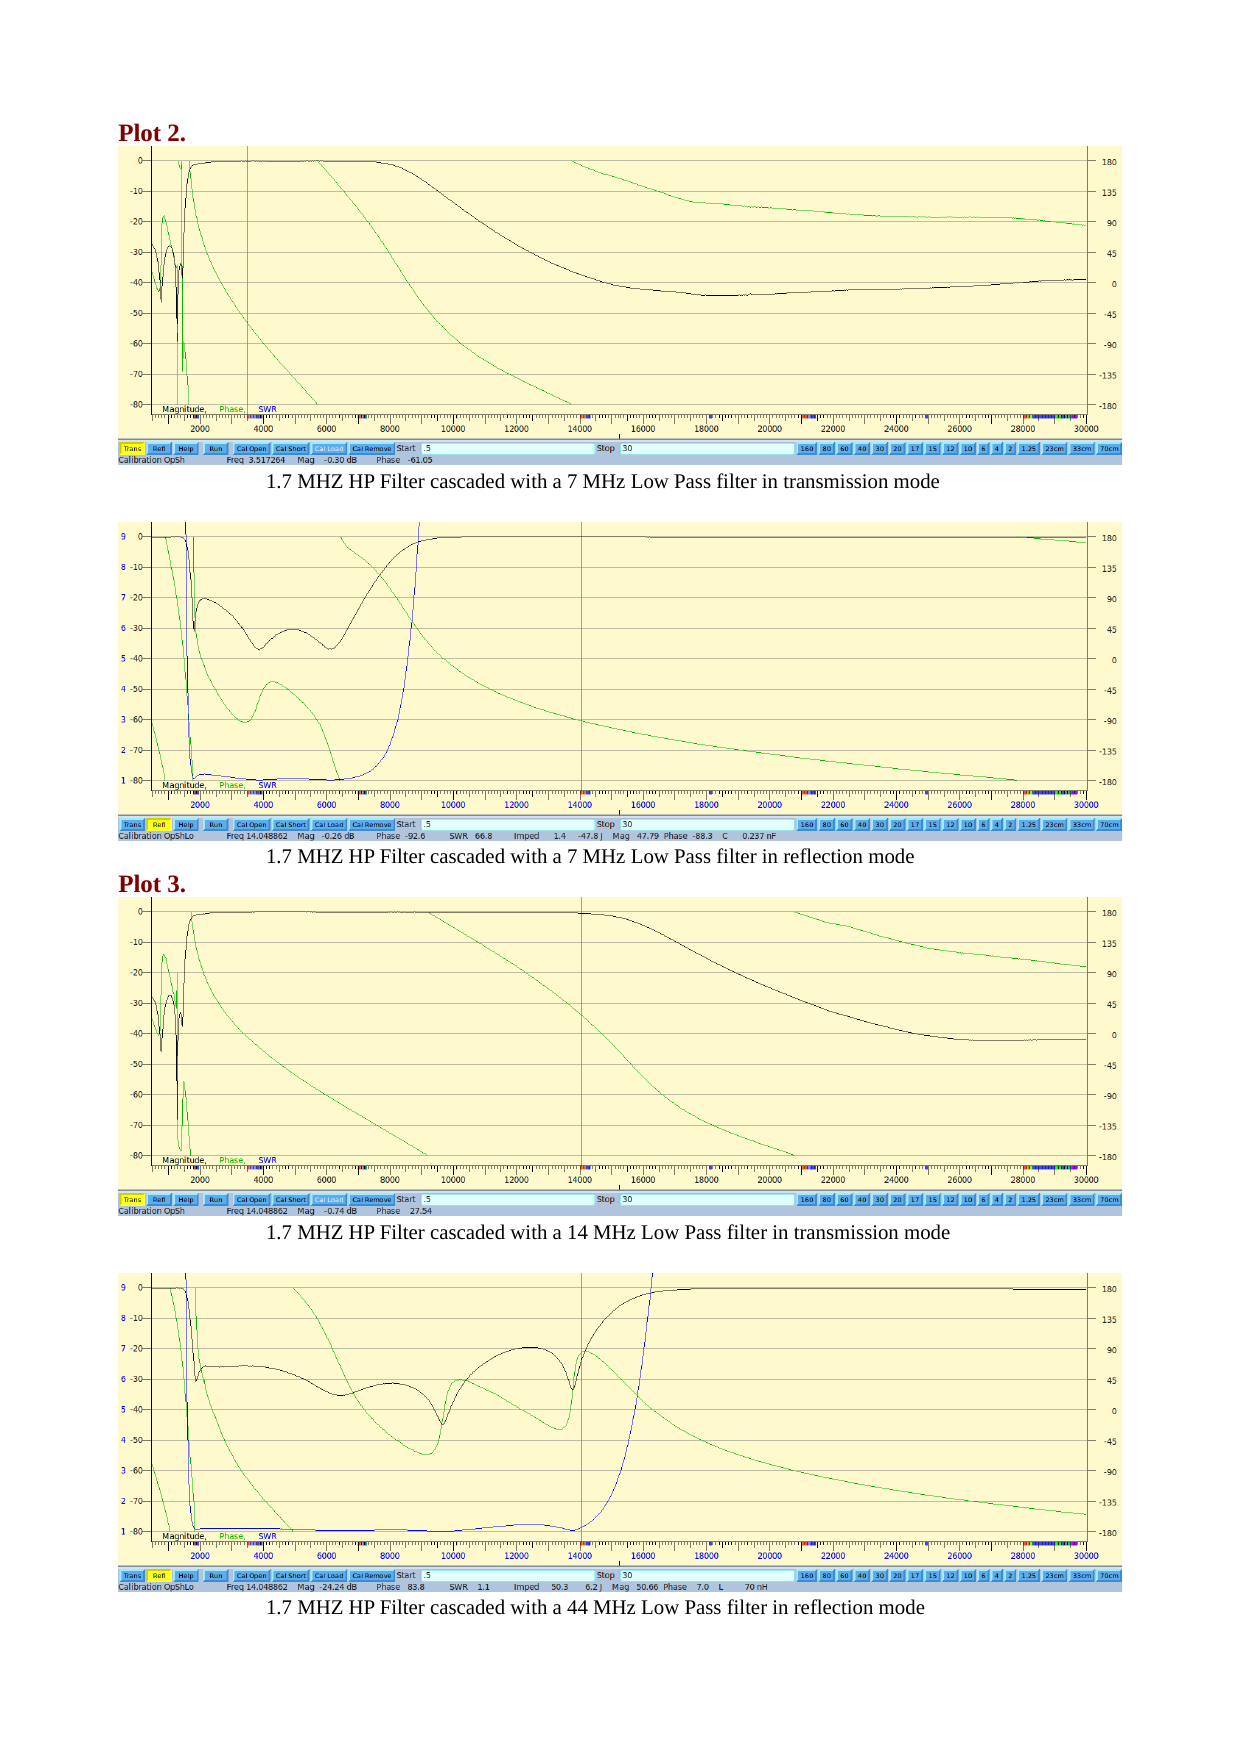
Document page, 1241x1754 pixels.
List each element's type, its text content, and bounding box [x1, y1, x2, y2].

text 1.7 MHZ HP Filter cascaded with a 14 MHz Low Pass filter in transmission mode [118, 1216, 1122, 1245]
text Plot 2. [118, 118, 1122, 146]
picture [118, 897, 1123, 1216]
picture [118, 146, 1123, 465]
picture [118, 1273, 1123, 1592]
text 1.7 MHZ HP Filter cascaded with a 44 MHz Low Pass filter in reflection mode [118, 1592, 1122, 1620]
text 1.7 MHZ HP Filter cascaded with a 7 MHz Low Pass filter in reflection mode [118, 841, 1122, 869]
text 1.7 MHZ HP Filter cascaded with a 7 MHz Low Pass filter in transmission mode [118, 465, 1122, 494]
text Plot 3. [118, 869, 1122, 897]
picture [118, 522, 1123, 841]
